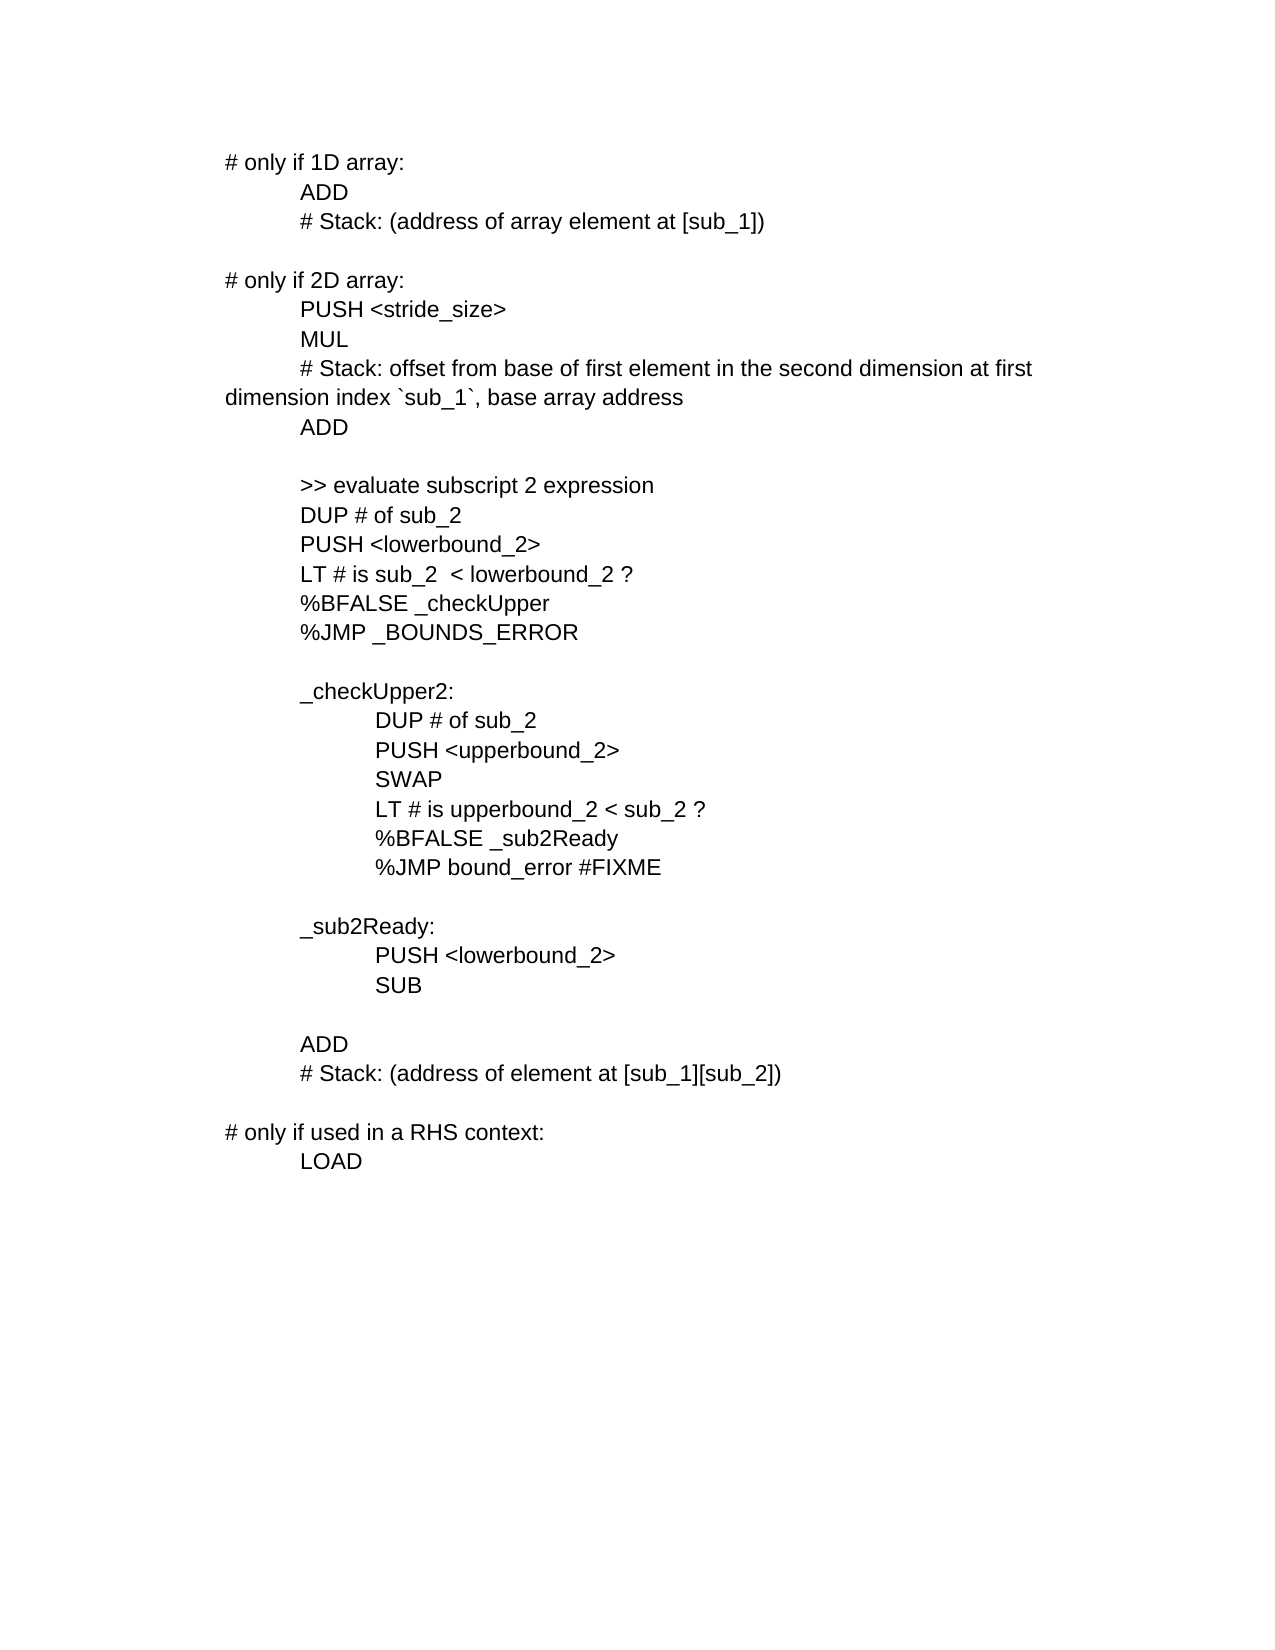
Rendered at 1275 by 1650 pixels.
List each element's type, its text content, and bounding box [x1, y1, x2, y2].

text # only if 2D array: [150, 267, 1125, 293]
text ADD [150, 414, 1125, 440]
text %BFALSE _sub2Ready [150, 826, 1125, 851]
text ADD [150, 179, 1125, 205]
text # Stack: (address of array element at [sub_1]) [150, 209, 1125, 234]
text PUSH <lowerbound_2> [150, 943, 1125, 969]
text LOAD [150, 1149, 1125, 1174]
text DUP # of sub_2 [150, 502, 1125, 528]
text >> evaluate subscript 2 expression [150, 473, 1125, 499]
text PUSH <lowerbound_2> [150, 532, 1125, 557]
text # only if used in a RHS context: [150, 1119, 1125, 1145]
text MUL [150, 326, 1125, 352]
text SWAP [150, 767, 1125, 792]
text # Stack: (address of element at [sub_1][sub_2]) [150, 1061, 1125, 1086]
text LT # is sub_2 < lowerbound_2 ? [150, 561, 1125, 587]
text SUB [150, 972, 1125, 998]
text %BFALSE _checkUpper [150, 591, 1125, 616]
text %JMP _BOUNDS_ERROR [150, 620, 1125, 646]
text PUSH <upperbound_2> [150, 737, 1125, 763]
text _checkUpper2: [150, 679, 1125, 704]
text _sub2Ready: [150, 914, 1125, 939]
text %JMP bound_error #FIXME [150, 855, 1125, 881]
text # Stack: offset from base of first element in the second dimension at first dimension index `sub_1`, base array address [225, 356, 1125, 411]
text DUP # of sub_2 [150, 708, 1125, 734]
text LT # is upperbound_2 < sub_2 ? [150, 796, 1125, 822]
text ADD [150, 1031, 1125, 1057]
text PUSH <stride_size> [150, 297, 1125, 322]
text # only if 1D array: [150, 150, 1125, 176]
